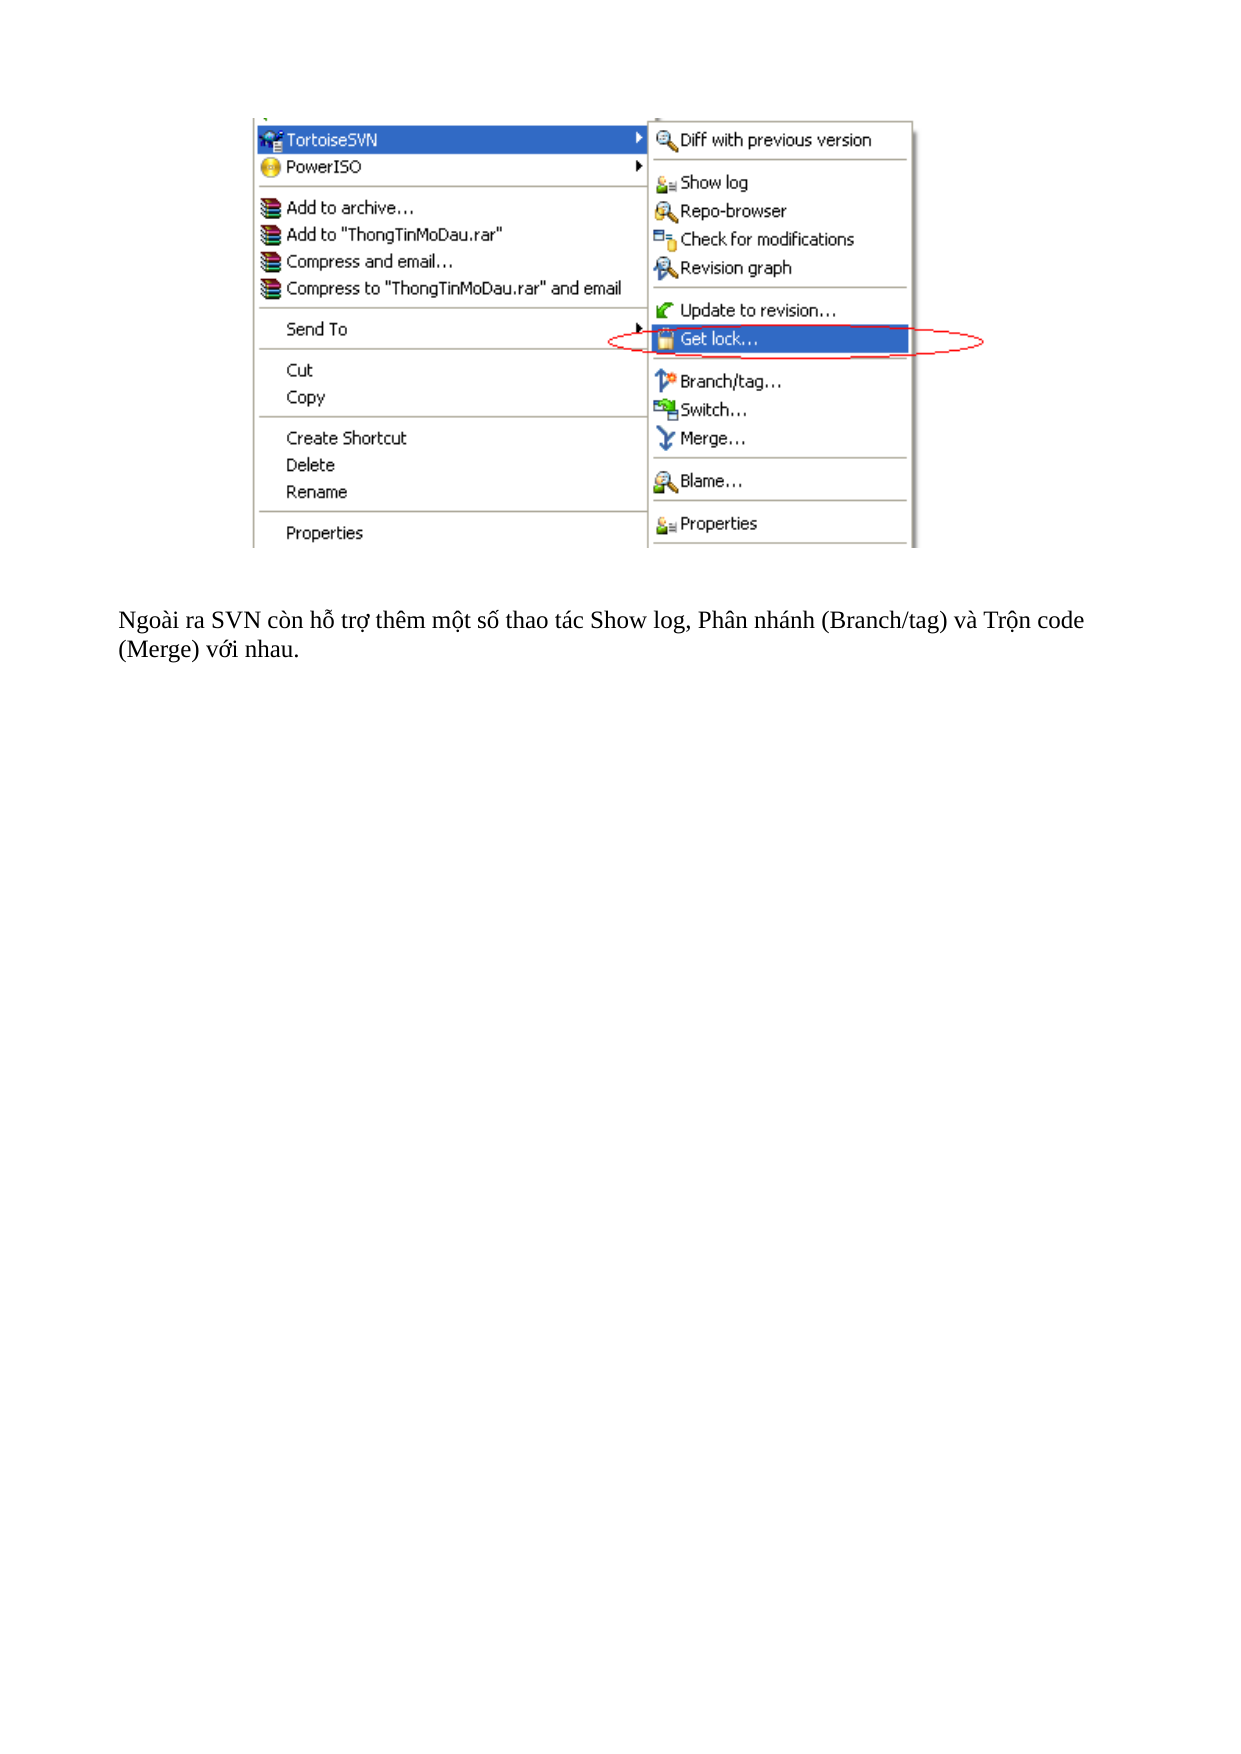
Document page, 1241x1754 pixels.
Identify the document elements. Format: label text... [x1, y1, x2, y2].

text Ngoài ra SVN còn hỗ trợ thêm một số thao tác Show log, Phân nhánh (Branch/tag) và Trộn code (Merge) với nhau. [118, 605, 1122, 663]
